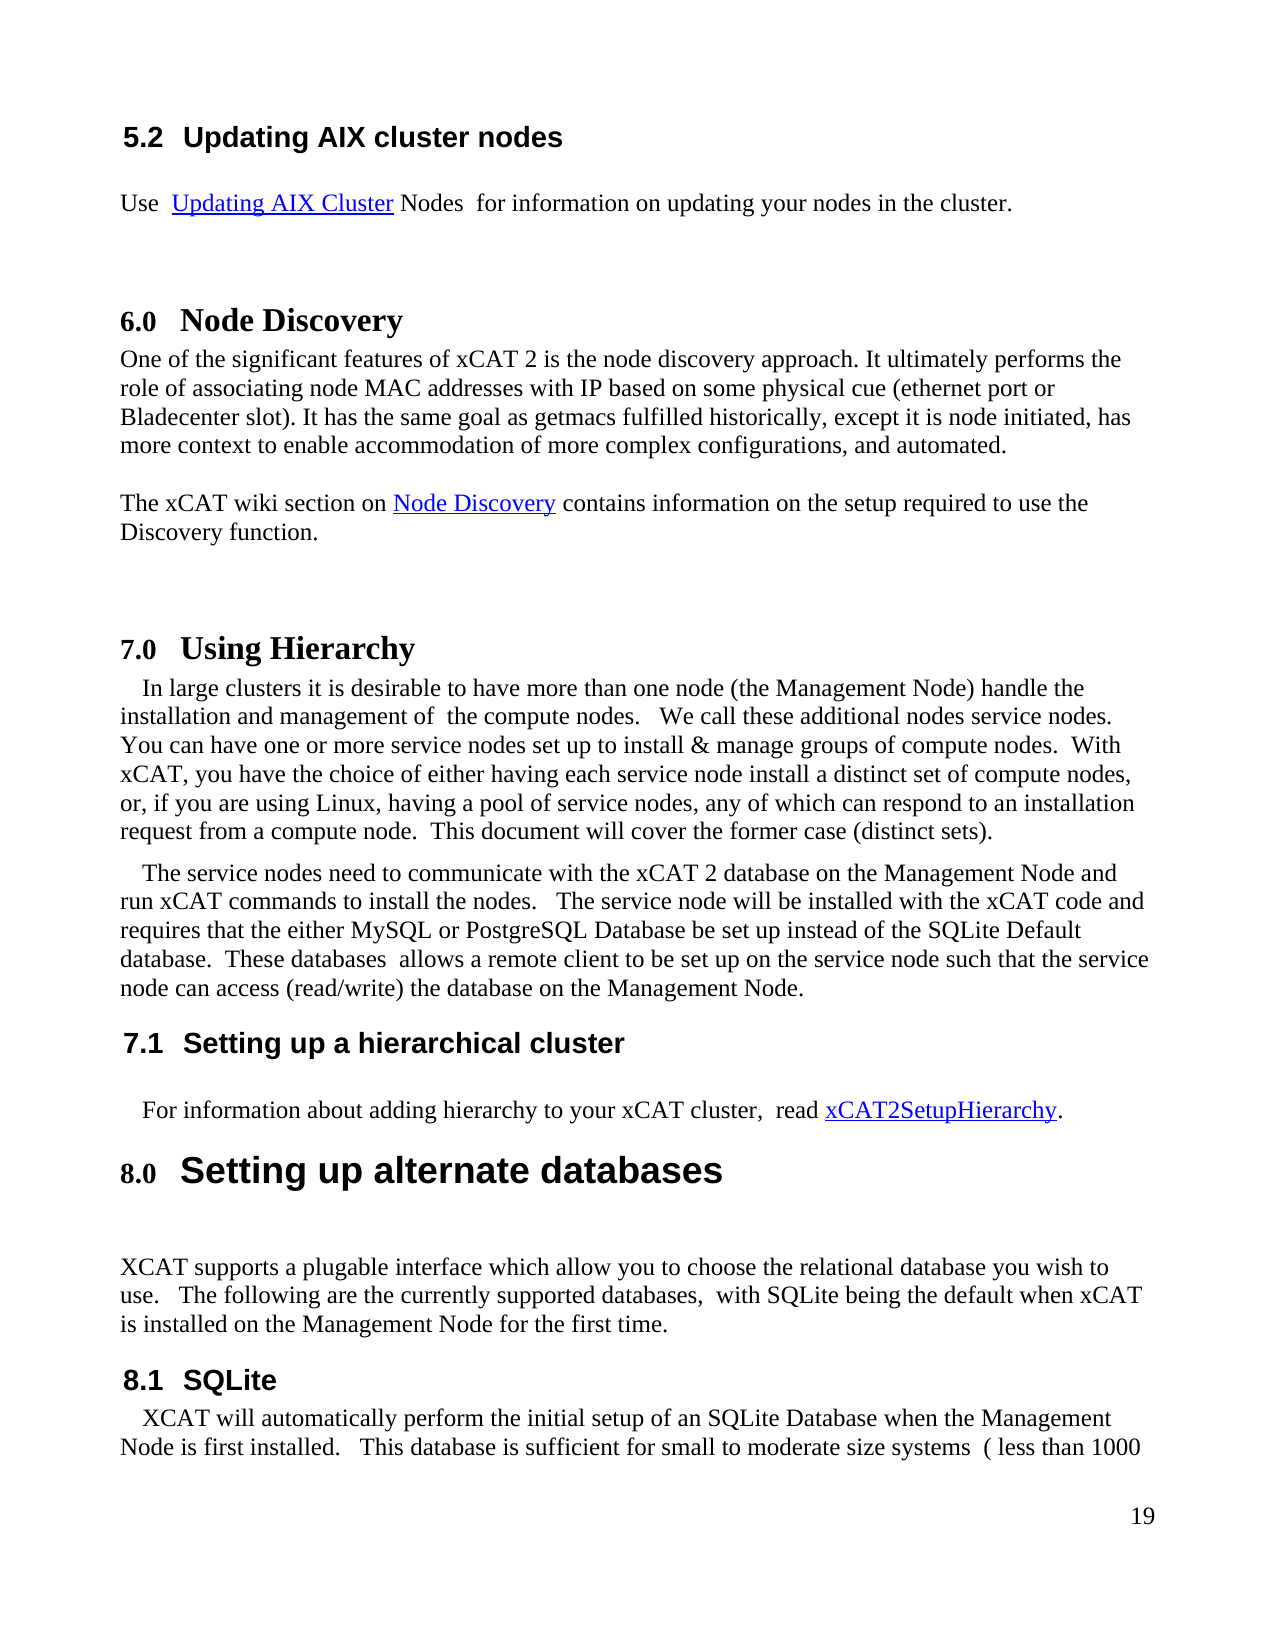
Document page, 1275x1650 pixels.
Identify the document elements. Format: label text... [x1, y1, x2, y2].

subtitle Setting up a hierarchical cluster [123, 1026, 1155, 1060]
text XCAT will automatically perform the initial setup of an SQLite Database when the Management Node is first installed. This database is sufficient for small to moderate size systems ( less than 1000 [120, 1403, 1155, 1460]
subtitle Using Hierarchy [120, 628, 1155, 666]
text The xCAT wiki section on Node Discovery contains information on the setup required to use the Discovery function. [120, 488, 1155, 546]
text For information about adding hierarchy to your xCAT cluster, read xCAT2SetupHierarchy. [120, 1095, 1155, 1124]
text XCAT supports a plugable interface which allow you to choose the relational database you wish to use. The following are the currently supported databases, with SQLite being the default when xCAT is installed on the Management Node for the first time. [120, 1252, 1155, 1338]
text In large clusters it is desirable to have more than one node (the Management Node) handle the installation and management of the compute nodes. We call these additional nodes service nodes. You can have one or more service nodes set up to install & manage groups of compute nodes. With xCAT, you have the choice of either having each service node install a distinct set of compute nodes, or, if you are using Linux, having a pool of service nodes, any of which can respond to an installation request from a compute node. This document will cover the former case (distinct sets). [120, 673, 1155, 845]
text The service nodes need to communicate with the xCAT 2 database on the Management Node and run xCAT commands to install the nodes. The service node will be installed with the xCAT code and requires that the either MySQL or PostgreSQL Database be set up instead of the SQLite Default database. These databases allows a remote client to be set up on the service node such that the service node can access (read/write) the database on the Management Node. [120, 858, 1155, 1001]
subtitle Updating AIX cluster nodes [123, 120, 1155, 153]
subtitle Setting up alternate databases [120, 1149, 1155, 1192]
subtitle Node Discovery [120, 300, 1155, 338]
subtitle SQLite [123, 1363, 1155, 1397]
text Use Updating AIX Cluster Nodes for information on updating your nodes in the cluster. [120, 188, 1155, 217]
text One of the significant features of xCAT 2 is the node discovery approach. It ultimately performs the role of associating node MAC addresses with IP based on some physical cue (ethernet port or Bladecenter slot). It has the same goal as getmacs fulfilled historically, except it is node initiated, has more context to enable accommodation of more complex configurations, and automated. [120, 344, 1155, 459]
